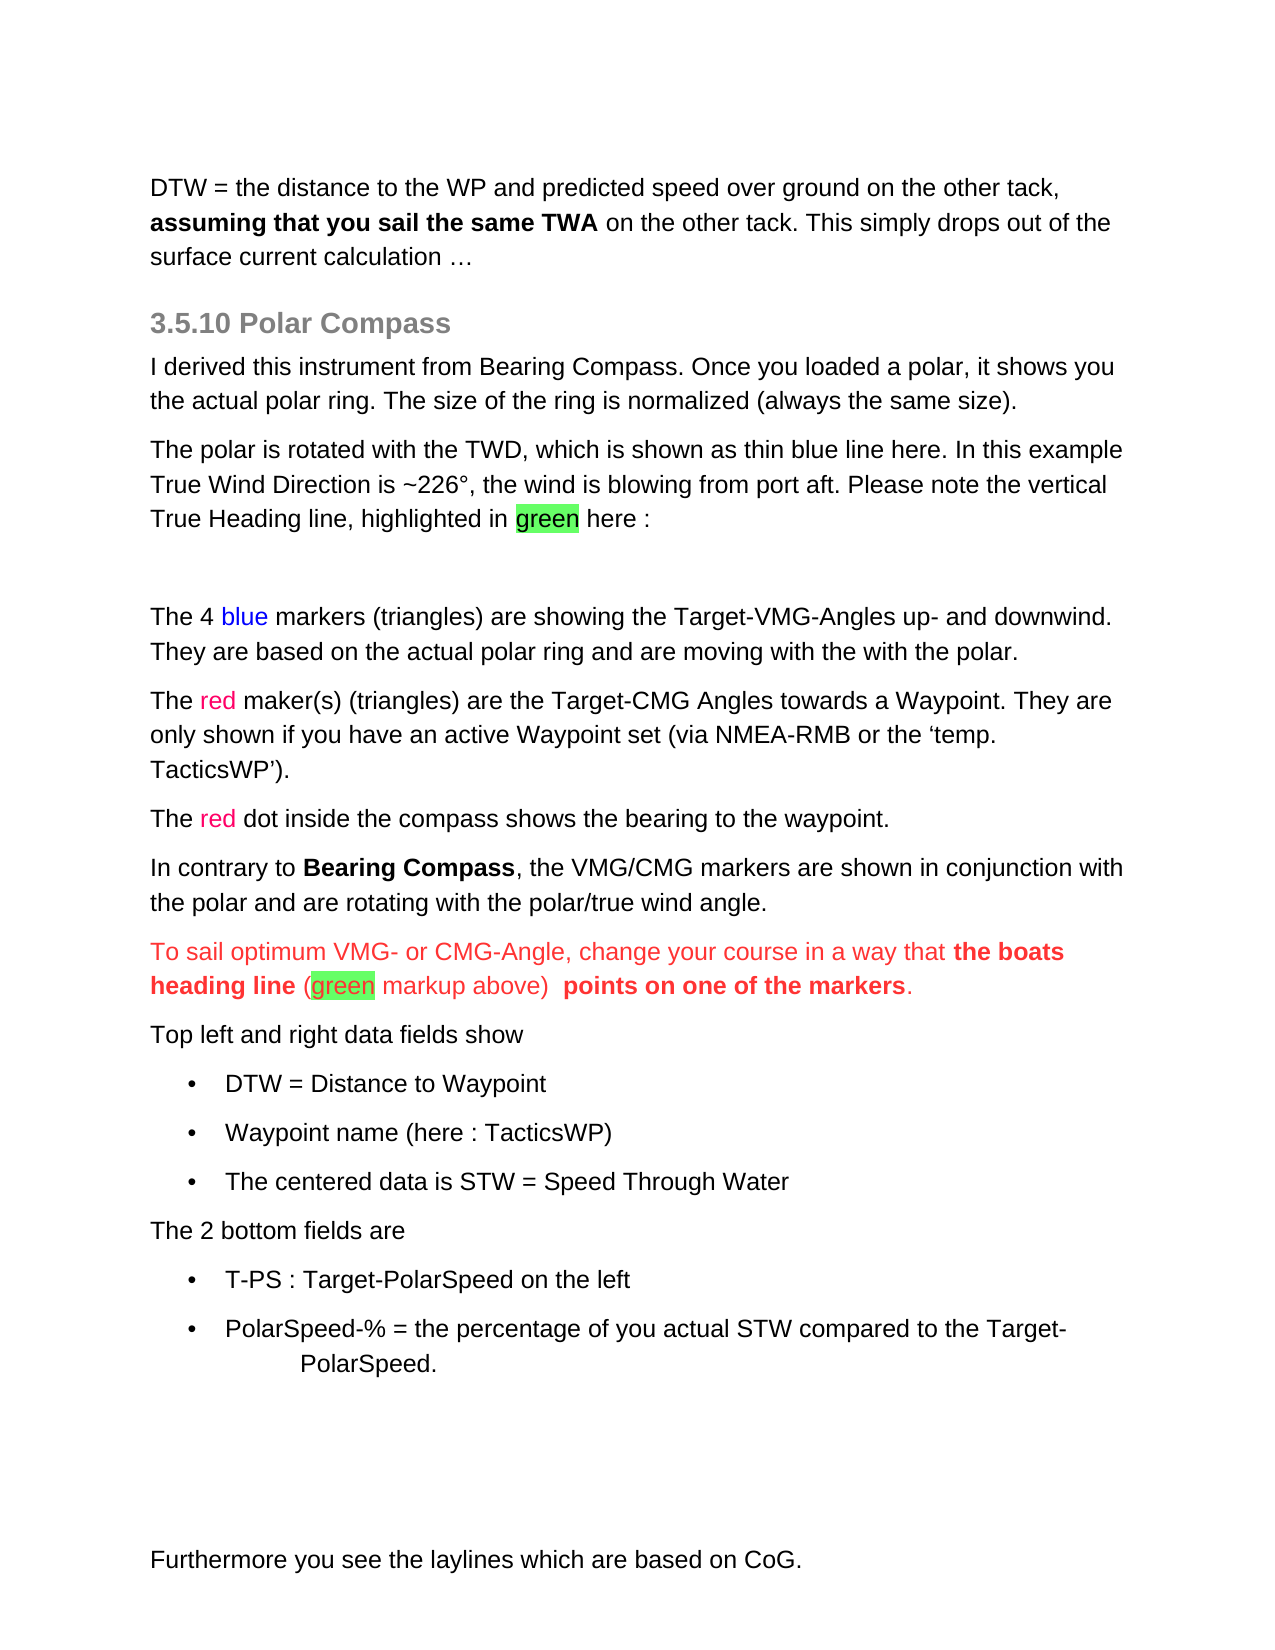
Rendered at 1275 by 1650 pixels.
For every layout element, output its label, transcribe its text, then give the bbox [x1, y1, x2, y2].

text Furthermore you see the laylines which are based on CoG. [150, 1545, 1125, 1574]
list PolarSpeed-% = the percentage of you actual STW compared to the Target-PolarSpeed. [187, 1314, 1125, 1378]
text To sail optimum VMG- or CMG-Angle, change your course in a way that the boats heading line (green markup above) points on one of the markers. [150, 937, 1125, 1000]
text The red maker(s) (triangles) are the Target-CMG Angles towards a Waypoint. They are only shown if you have an active Waypoint set (via NMEA-RMB or the ‘temp. TacticsWP’). [150, 686, 1125, 784]
text 3.5.10 Polar Compass [150, 306, 1125, 339]
text The 2 bottom fields are [150, 1216, 1125, 1245]
text The red dot inside the compass shows the bearing to the waypoint. [150, 804, 1125, 833]
list T-PS : Target-PolarSpeed on the left [187, 1265, 1125, 1294]
text I derived this instrument from Bearing Compass. Once you loaded a polar, it shows you the actual polar ring. The size of the ring is normalized (always the same size). [150, 352, 1125, 415]
text In contrary to Bearing Compass, the VMG/CMG markers are shown in conjunction with the polar and are rotating with the polar/true wind angle. [150, 853, 1125, 916]
list DTW = Distance to Waypoint [187, 1069, 1125, 1098]
text The polar is rotated with the TWD, which is shown as thin blue line here. In this example True Wind Direction is ~226°, the wind is blowing from port aft. Please note the vertical True Heading line, highlighted in green here : [150, 435, 1125, 533]
list Waypoint name (here : TacticsWP) [187, 1118, 1125, 1147]
list The centered data is STW = Speed Through Water [187, 1167, 1125, 1196]
text DTW = the distance to the WP and predicted speed over ground on the other tack, assuming that you sail the same TWA on the other tack. This simply drops out of the surface current calculation … [150, 173, 1125, 271]
text Top left and right data fields show [150, 1020, 1125, 1049]
text The 4 blue markers (triangles) are showing the Target-VMG-Angles up- and downwind. They are based on the actual polar ring and are moving with the with the polar. [150, 602, 1125, 666]
